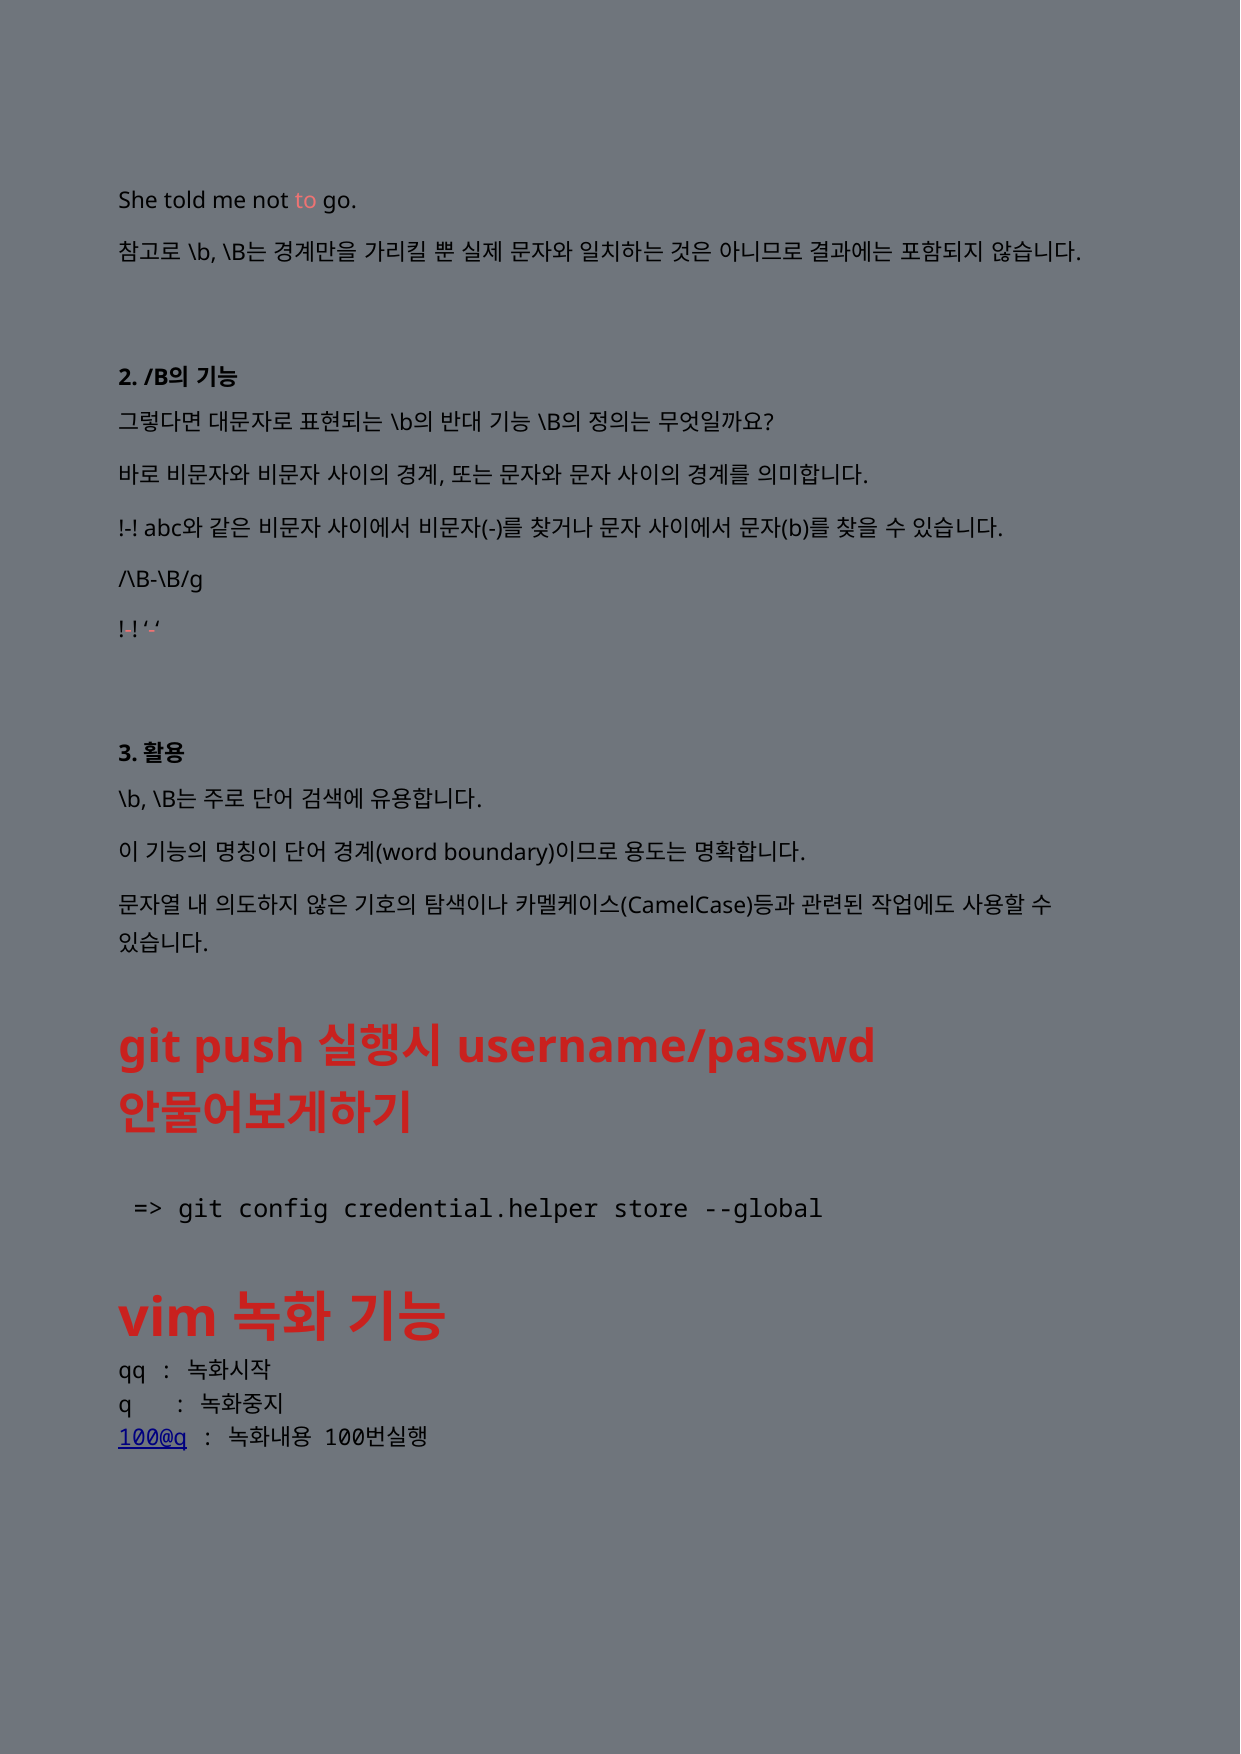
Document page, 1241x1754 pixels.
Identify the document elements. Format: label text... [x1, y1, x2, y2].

text \b, \B는 주로 단어 검색에 유용합니다. [118, 781, 1122, 814]
text vim 녹화 기능 [118, 1273, 1122, 1352]
text 바로 비문자와 비문자 사이의 경계, 또는 문자와 문자 사이의 경계를 의미합니다. [118, 457, 1122, 490]
subtitle 2. /B의 기능 [118, 358, 1122, 392]
text !-! ‘-‘ [118, 613, 1122, 645]
text /\B-\B/g [118, 563, 1122, 594]
text qq : 녹화시작 [118, 1352, 1122, 1385]
text git push 실행시 username/passwd 안물어보게하기 [118, 1009, 1122, 1142]
text 이 기능의 명칭이 단어 경계(word boundary)이므로 용도는 명확합니다. [118, 834, 1122, 867]
text 문자열 내 의도하지 않은 기호의 탐색이나 카멜케이스(CamelCase)등과 관련된 작업에도 사용할 수 있습니다. [118, 887, 1122, 958]
text She told me not to go. [118, 183, 1122, 215]
text 100@q : 녹화내용 100번실행 [118, 1419, 1122, 1452]
text 참고로 \b, \B는 경계만을 가리킬 뿐 실제 문자와 일치하는 것은 아니므로 결과에는 포함되지 않습니다. [118, 234, 1122, 267]
subtitle 3. 활용 [118, 735, 1122, 769]
text q : 녹화중지 [118, 1385, 1122, 1419]
text => git config credential.helper store --global [118, 1191, 1122, 1225]
text 그렇다면 대문자로 표현되는 \b의 반대 기능 \B의 정의는 무엇일까요? [118, 404, 1122, 437]
text !-! abc와 같은 비문자 사이에서 비문자(-)를 찾거나 문자 사이에서 문자(b)를 찾을 수 있습니다. [118, 510, 1122, 543]
